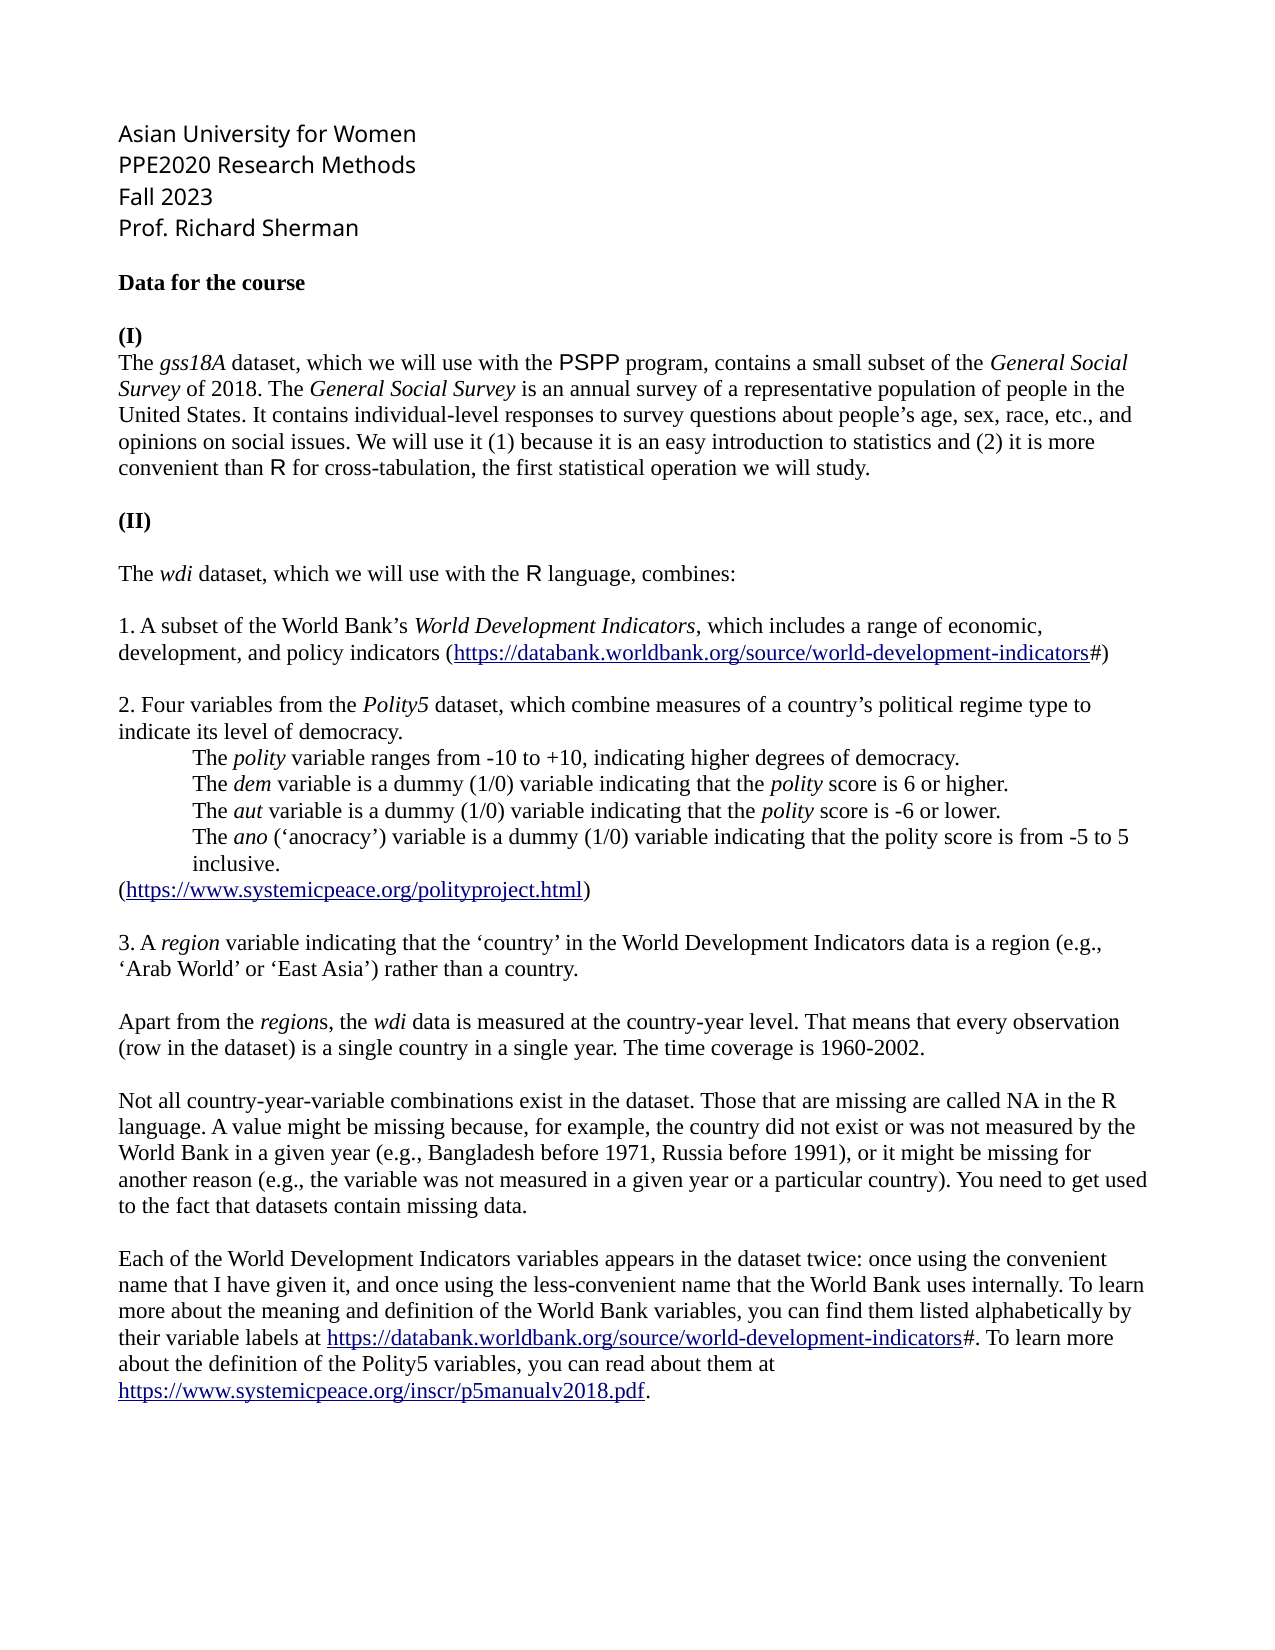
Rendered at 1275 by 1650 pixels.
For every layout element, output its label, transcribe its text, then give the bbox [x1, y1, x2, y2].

text Prof. Richard Sherman [118, 212, 1157, 243]
text (https://www.systemicpeace.org/polityproject.html) [118, 876, 1157, 902]
text Fall 2023 [118, 181, 1157, 212]
text The wdi dataset, which we will use with the R language, combines: [118, 559, 1157, 586]
text The gss18A dataset, which we will use with the PSPP program, contains a small subset of the General Social Survey of 2018. The General Social Survey is an annual survey of a representative population of people in the United States. It contains individual-level responses to survey questions about people’s age, sex, race, etc., and opinions on social issues. We will use it (1) because it is an easy introduction to statistics and (2) it is more convenient than R for cross-tabulation, the first statistical operation we will study. [118, 348, 1157, 481]
text Data for the course [118, 269, 1157, 296]
text 2. Four variables from the Polity5 dataset, which combine measures of a country’s political regime type to indicate its level of democracy. [118, 691, 1157, 744]
text Not all country-year-variable combinations exist in the dataset. Those that are missing are called NA in the R language. A value might be missing because, for example, the country did not exist or was not measured by the World Bank in a given year (e.g., Bangladesh before 1971, Russia before 1991), or it might be missing for another reason (e.g., the variable was not measured in a given year or a particular country). You need to get used to the fact that datasets contain missing data. [118, 1087, 1157, 1218]
text PPE2020 Research Methods [118, 149, 1157, 181]
text Asian University for Women [118, 118, 1157, 149]
text Apart from the regions, the wdi data is measured at the country-year level. That means that every observation (row in the dataset) is a single country in a single year. The time coverage is 1960-2002. [118, 1008, 1157, 1060]
text The dem variable is a dummy (1/0) variable indicating that the polity score is 6 or higher. [192, 771, 1157, 797]
text The ano (‘anocracy’) variable is a dummy (1/0) variable indicating that the polity score is from -5 to 5 inclusive. [192, 823, 1157, 876]
text (II) [118, 507, 1157, 533]
text Each of the World Development Indicators variables appears in the dataset twice: once using the convenient name that I have given it, and once using the less-convenient name that the World Bank uses internally. To learn more about the meaning and definition of the World Bank variables, you can find them listed alphabetically by their variable labels at https://databank.worldbank.org/source/world-development-indicators#. To learn more about the definition of the Polity5 variables, you can read about them at https://www.systemicpeace.org/inscr/p5manualv2018.pdf. [118, 1245, 1157, 1403]
text The aut variable is a dummy (1/0) variable indicating that the polity score is -6 or lower. [192, 797, 1157, 823]
text 3. A region variable indicating that the ‘country’ in the World Development Indicators data is a region (e.g., ‘Arab World’ or ‘East Asia’) rather than a country. [118, 929, 1157, 981]
text (I) [118, 322, 1157, 348]
text The polity variable ranges from -10 to +10, indicating higher degrees of democracy. [192, 744, 1157, 771]
text 1. A subset of the World Bank’s World Development Indicators, which includes a range of economic, development, and policy indicators (https://databank.worldbank.org/source/world-development-indicators#) [118, 612, 1157, 665]
